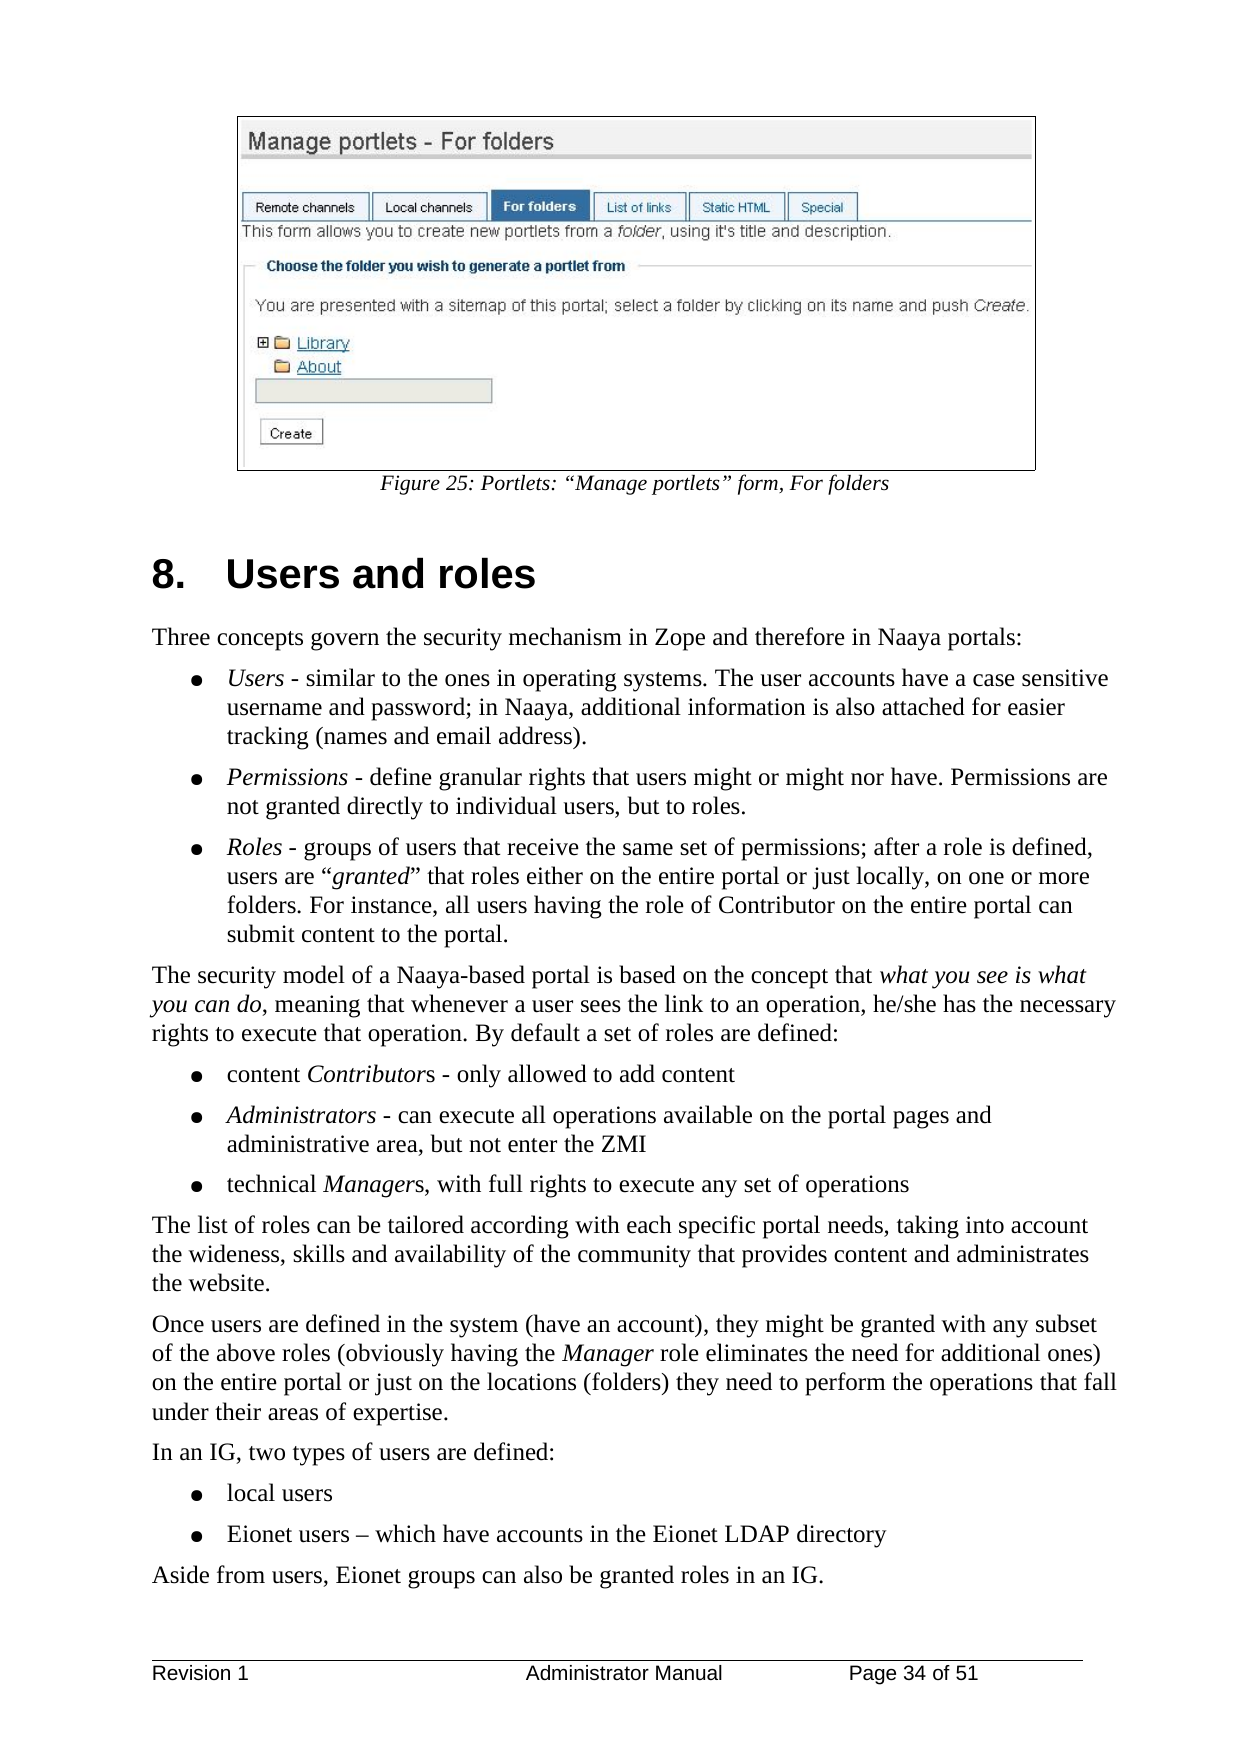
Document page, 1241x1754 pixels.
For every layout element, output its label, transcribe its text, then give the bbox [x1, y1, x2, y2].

list Eionet users – which have accounts in the Eionet LDAP directory [189, 1519, 1120, 1548]
text Aside from users, Eionet groups can also be granted roles in an IG. [152, 1560, 1120, 1589]
text The security model of a Naaya-based portal is based on the concept that what you see is what you can do, meaning that whenever a user sees the link to an operation, he/she has the necessary rights to execute that operation. By default a set of roles are defined: [152, 960, 1120, 1047]
list Permissions - define granular rights that users might or might nor have. Permissions are not granted directly to individual users, but to roles. [189, 762, 1120, 820]
text Figure 25: Portlets: “Manage portlets” form, For folders [237, 471, 1035, 496]
text Three concepts govern the security mechanism in Zope and therefore in Naaya portals: [152, 622, 1120, 651]
text Once users are defined in the system (have an account), they might be granted with any subset of the above roles (obviously having the Manager role eliminates the need for additional ones) on the entire portal or just on the locations (folders) they need to perform the operations that fall under their areas of expertise. [152, 1309, 1120, 1425]
subtitle Users and roles [151, 549, 1120, 597]
text The list of roles can be tailored according with each specific portal needs, taking into account the wideness, skills and availability of the community that provides content and administrates the website. [152, 1210, 1120, 1297]
list content Contributors - only allowed to add content [189, 1059, 1120, 1088]
list technical Managers, with full rights to execute any set of operations [189, 1169, 1120, 1198]
text In an IG, two types of users are defined: [152, 1437, 1120, 1466]
text [238, 117, 1035, 470]
list local users [189, 1478, 1120, 1507]
list Administrators - can execute all operations available on the portal pages and administrative area, but not enter the ZMI [189, 1099, 1120, 1158]
list Roles - groups of users that receive the same set of permissions; after a role is defined, users are “granted” that roles either on the entire portal or just locally, on one or more folders. For instance, all users having the role of Contributor on the entire portal can submit content to the portal. [189, 832, 1120, 948]
picture [240, 119, 1032, 467]
list Users - similar to the ones in operating systems. The user accounts have a case sensitive username and password; in Naaya, additional information is also attached for easier tracking (names and email address). [189, 663, 1120, 750]
